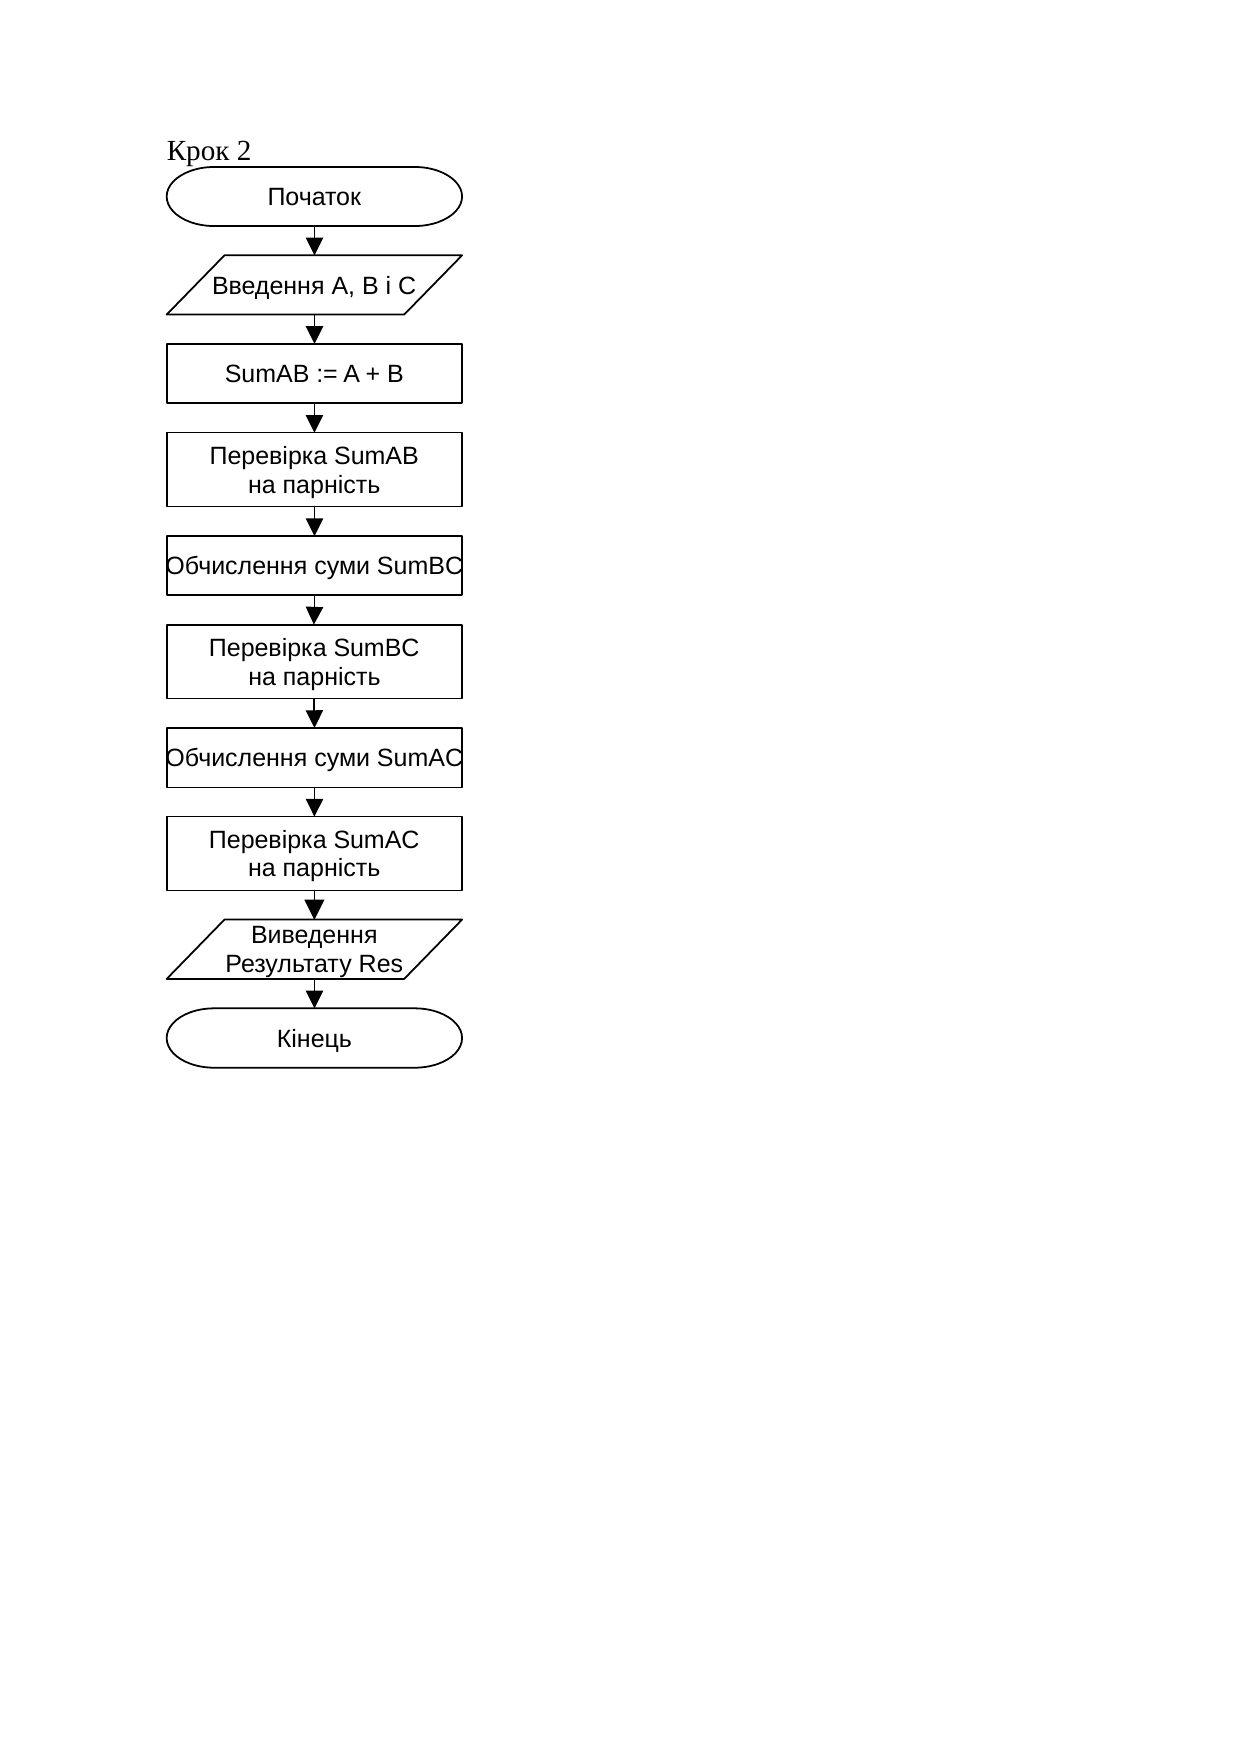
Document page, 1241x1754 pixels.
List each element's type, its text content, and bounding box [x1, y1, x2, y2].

text Крок 2 [167, 133, 1163, 167]
